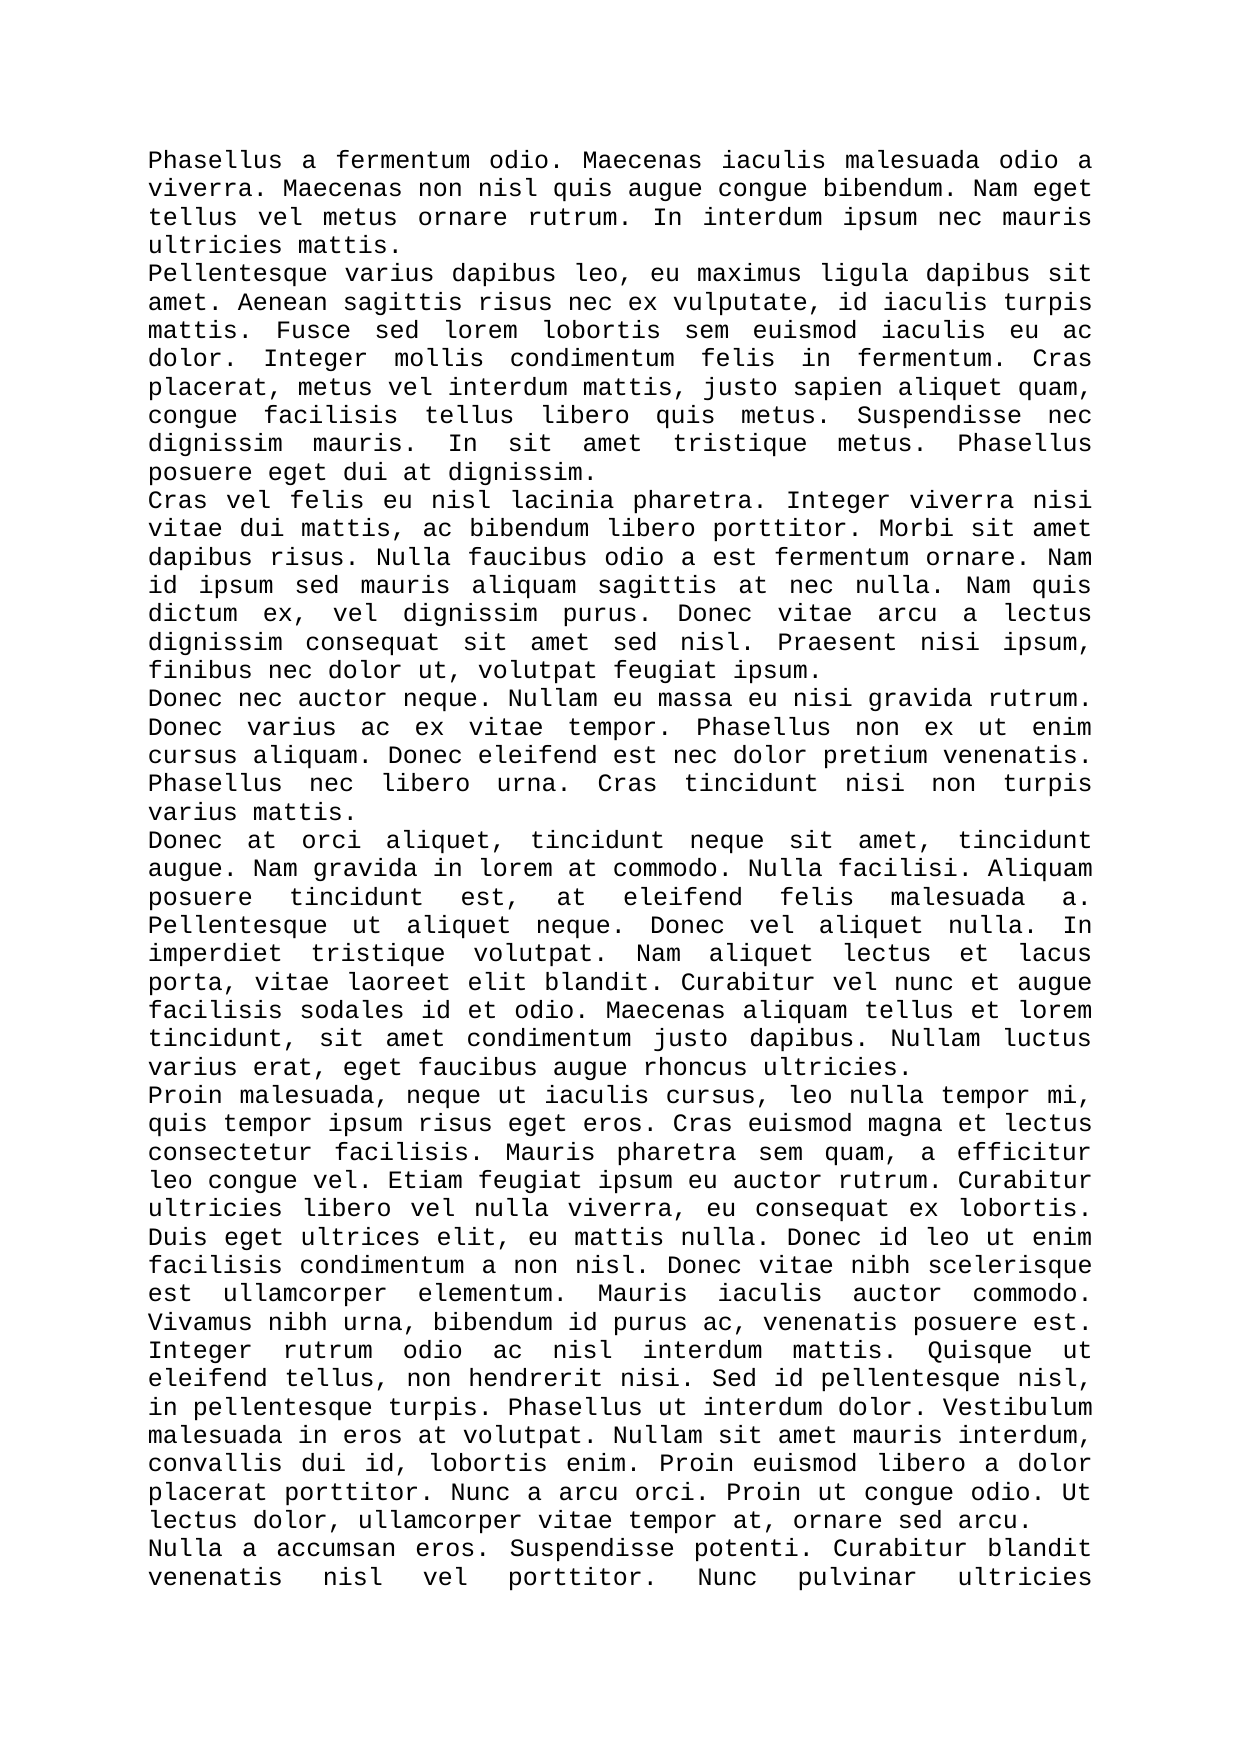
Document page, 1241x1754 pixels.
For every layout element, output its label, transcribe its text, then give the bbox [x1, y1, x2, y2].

text Pellentesque varius dapibus leo, eu maximus ligula dapibus sit amet. Aenean sagittis risus nec ex vulputate, id iaculis turpis mattis. Fusce sed lorem lobortis sem euismod iaculis eu ac dolor. Integer mollis condimentum felis in fermentum. Cras placerat, metus vel interdum mattis, justo sapien aliquet quam, congue facilisis tellus libero quis metus. Suspendisse nec dignissim mauris. In sit amet tristique metus. Phasellus posuere eget dui at dignissim. [148, 261, 1093, 488]
text Proin malesuada, neque ut iaculis cursus, leo nulla tempor mi, quis tempor ipsum risus eget eros. Cras euismod magna et lectus consectetur facilisis. Mauris pharetra sem quam, a efficitur leo congue vel. Etiam feugiat ipsum eu auctor rutrum. Curabitur ultricies libero vel nulla viverra, eu consequat ex lobortis. Duis eget ultrices elit, eu mattis nulla. Donec id leo ut enim facilisis condimentum a non nisl. Donec vitae nibh scelerisque est ullamcorper elementum. Mauris iaculis auctor commodo. Vivamus nibh urna, bibendum id purus ac, venenatis posuere est. [148, 1083, 1093, 1338]
text Cras vel felis eu nisl lacinia pharetra. Integer viverra nisi vitae dui mattis, ac bibendum libero porttitor. Morbi sit amet dapibus risus. Nulla faucibus odio a est fermentum ornare. Nam id ipsum sed mauris aliquam sagittis at nec nulla. Nam quis dictum ex, vel dignissim purus. Donec vitae arcu a lectus dignissim consequat sit amet sed nisl. Praesent nisi ipsum, finibus nec dolor ut, volutpat feugiat ipsum. [148, 488, 1093, 686]
text Donec nec auctor neque. Nullam eu massa eu nisi gravida rutrum. Donec varius ac ex vitae tempor. Phasellus non ex ut enim cursus aliquam. Donec eleifend est nec dolor pretium venenatis. Phasellus nec libero urna. Cras tincidunt nisi non turpis varius mattis. [148, 686, 1093, 828]
text Nulla a accumsan eros. Suspendisse potenti. Curabitur blandit venenatis nisl vel porttitor. Nunc pulvinar ultricies [148, 1536, 1093, 1593]
text Donec at orci aliquet, tincidunt neque sit amet, tincidunt augue. Nam gravida in lorem at commodo. Nulla facilisi. Aliquam posuere tincidunt est, at eleifend felis malesuada a. Pellentesque ut aliquet neque. Donec vel aliquet nulla. In imperdiet tristique volutpat. Nam aliquet lectus et lacus porta, vitae laoreet elit blandit. Curabitur vel nunc et augue facilisis sodales id et odio. Maecenas aliquam tellus et lorem tincidunt, sit amet condimentum justo dapibus. Nullam luctus varius erat, eget faucibus augue rhoncus ultricies. [148, 828, 1093, 1083]
text Phasellus a fermentum odio. Maecenas iaculis malesuada odio a viverra. Maecenas non nisl quis augue congue bibendum. Nam eget tellus vel metus ornare rutrum. In interdum ipsum nec mauris ultricies mattis. [148, 148, 1093, 261]
text Integer rutrum odio ac nisl interdum mattis. Quisque ut eleifend tellus, non hendrerit nisi. Sed id pellentesque nisl, in pellentesque turpis. Phasellus ut interdum dolor. Vestibulum malesuada in eros at volutpat. Nullam sit amet mauris interdum, convallis dui id, lobortis enim. Proin euismod libero a dolor placerat porttitor. Nunc a arcu orci. Proin ut congue odio. Ut lectus dolor, ullamcorper vitae tempor at, ornare sed arcu. [148, 1338, 1093, 1536]
